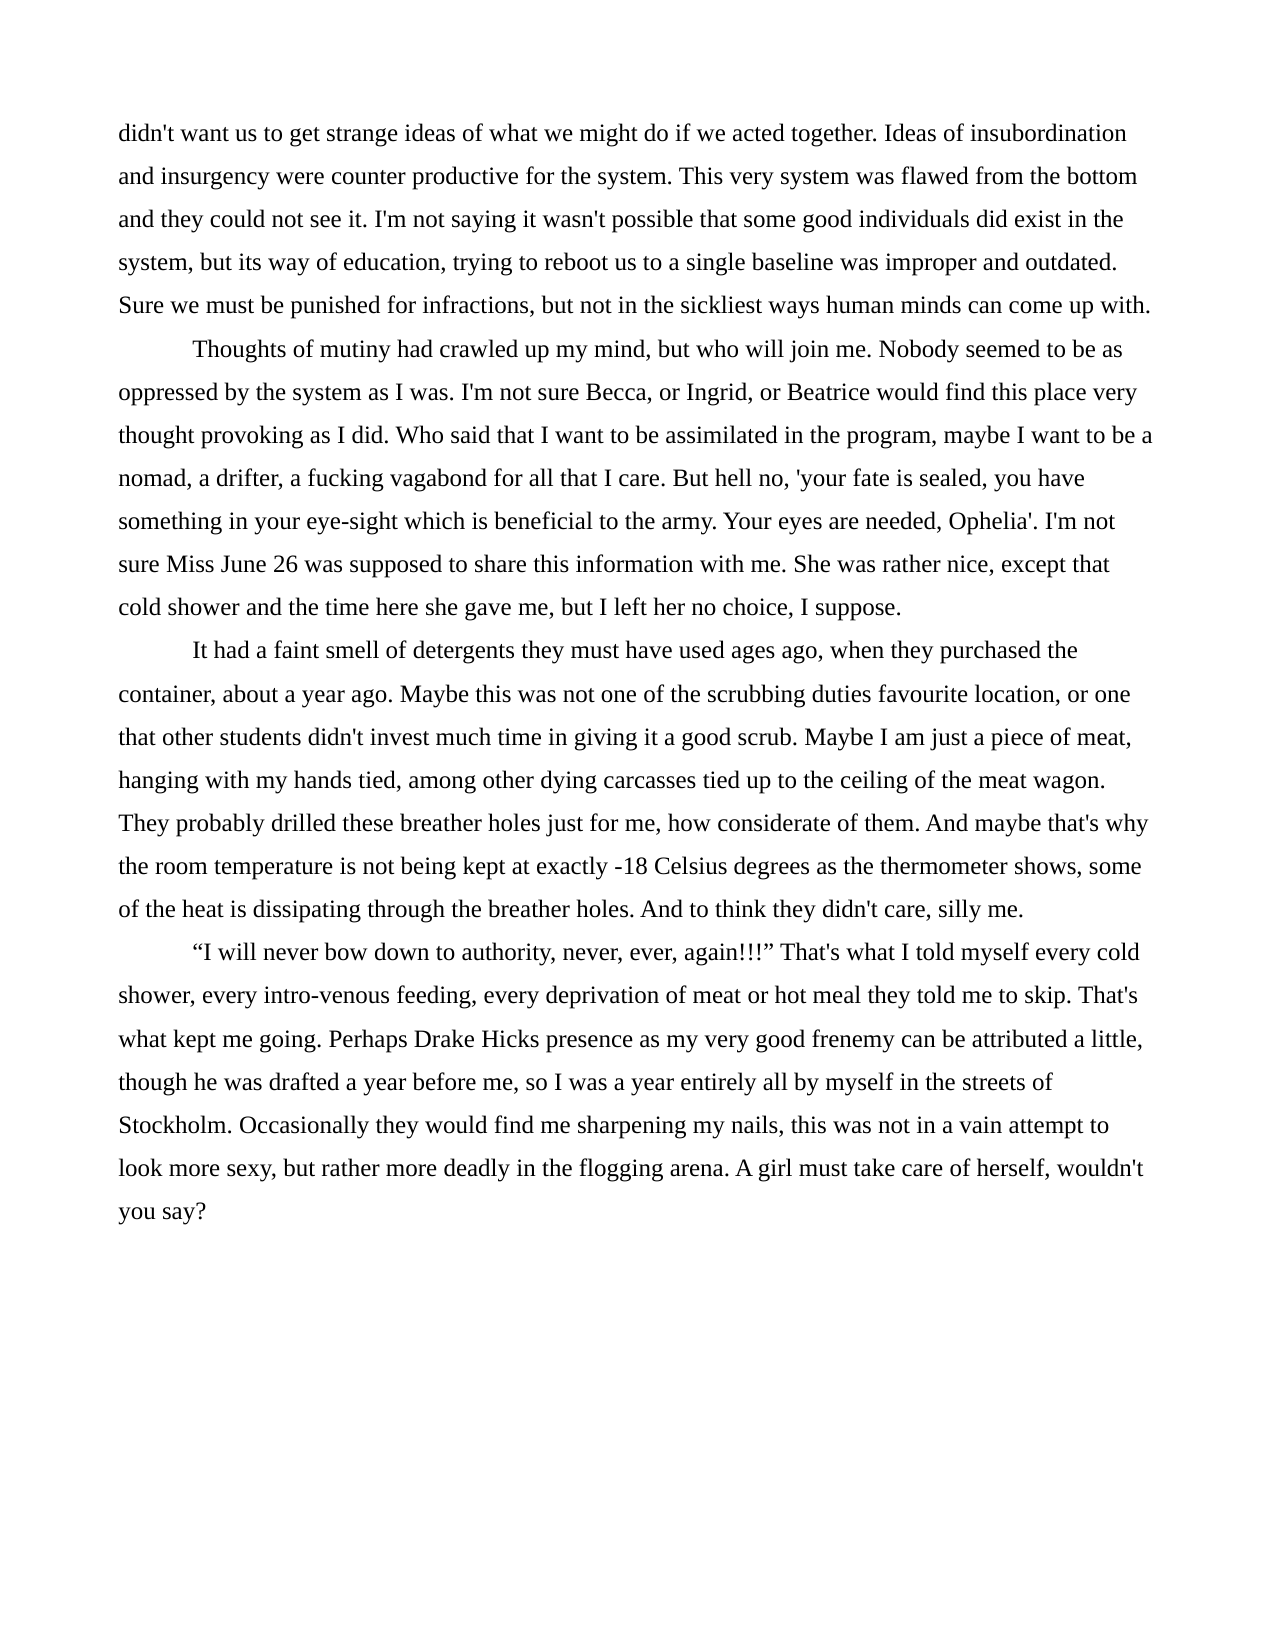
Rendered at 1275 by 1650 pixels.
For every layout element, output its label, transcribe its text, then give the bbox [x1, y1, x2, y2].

text Thoughts of mutiny had crawled up my mind, but who will join me. Nobody seemed to be as oppressed by the system as I was. I'm not sure Becca, or Ingrid, or Beatrice would find this place very thought provoking as I did. Who said that I want to be assimilated in the program, maybe I want to be a nomad, a drifter, a fucking vagabond for all that I care. But hell no, 'your fate is sealed, you have something in your eye-sight which is beneficial to the army. Your eyes are needed, Ophelia'. I'm not sure Miss June 26 was supposed to share this information with me. She was rather nice, except that cold shower and the time here she gave me, but I left her no choice, I suppose. [118, 334, 1157, 621]
text didn't want us to get strange ideas of what we might do if we acted together. Ideas of insubordination and insurgency were counter productive for the system. This very system was flawed from the bottom and they could not see it. I'm not saying it wasn't possible that some good individuals did exist in the system, but its way of education, trying to reboot us to a single baseline was improper and outdated. Sure we must be punished for infractions, but not in the sickliest ways human minds can come up with. [118, 118, 1157, 319]
text It had a faint smell of detergents they must have used ages ago, when they purchased the container, about a year ago. Maybe this was not one of the scrubbing duties favourite location, or one that other students didn't invest much time in giving it a good scrub. Maybe I am just a piece of meat, hanging with my hands tied, among other dying carcasses tied up to the ceiling of the meat wagon. They probably drilled these breather holes just for me, how considerate of them. And maybe that's why the room temperature is not being kept at exactly -18 Celsius degrees as the thermometer shows, some of the heat is dissipating through the breather holes. And to think they didn't care, silly me. [118, 636, 1157, 923]
text “I will never bow down to authority, never, ever, again!!!” That's what I told myself every cold shower, every intro-venous feeding, every deprivation of meat or hot meal they told me to skip. That's what kept me going. Perhaps Drake Hicks presence as my very good frenemy can be attributed a little, though he was drafted a year before me, so I was a year entirely all by myself in the streets of Stockholm. Occasionally they would find me sharpening my nails, this was not in a vain attempt to look more sexy, but rather more deadly in the flogging arena. A girl must take care of herself, wouldn't you say? [118, 937, 1157, 1225]
